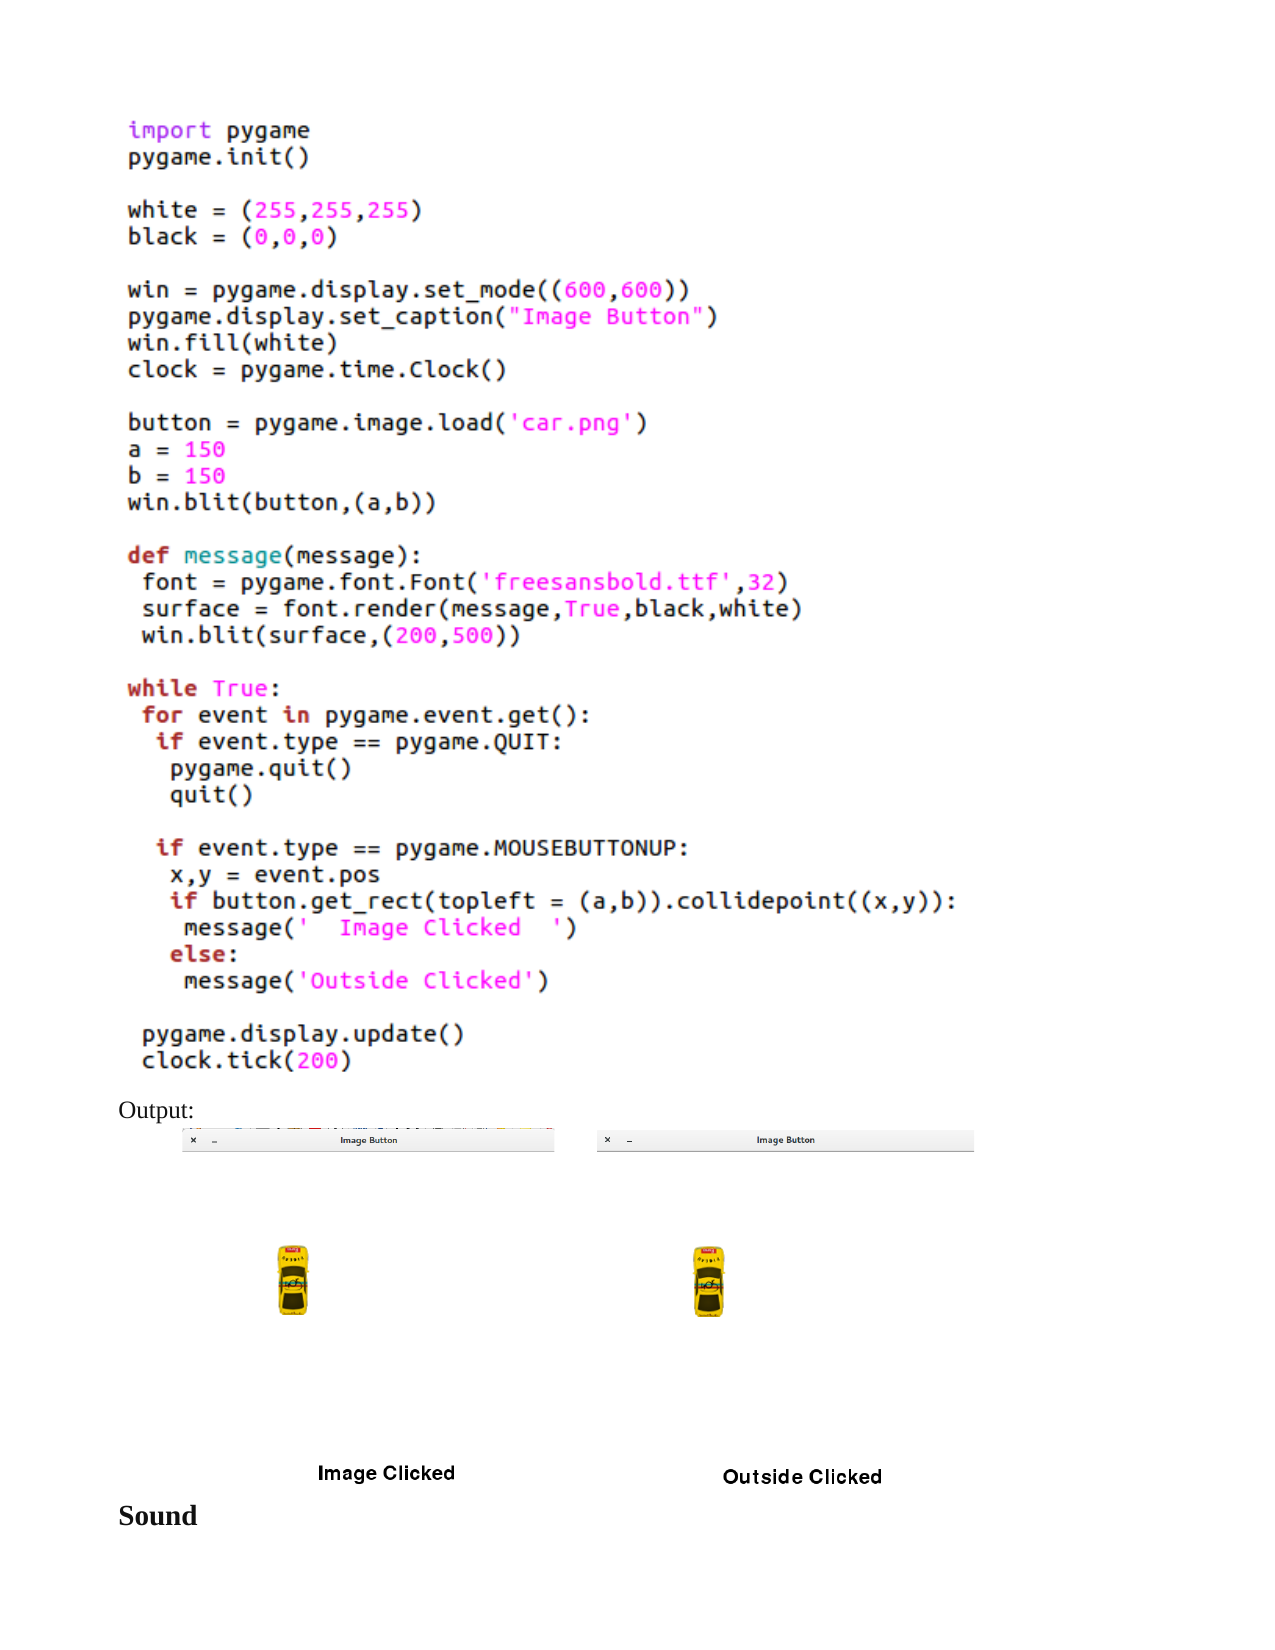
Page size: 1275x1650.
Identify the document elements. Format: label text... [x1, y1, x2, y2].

text Output: [118, 1096, 1157, 1124]
text Sound [118, 1498, 1157, 1532]
